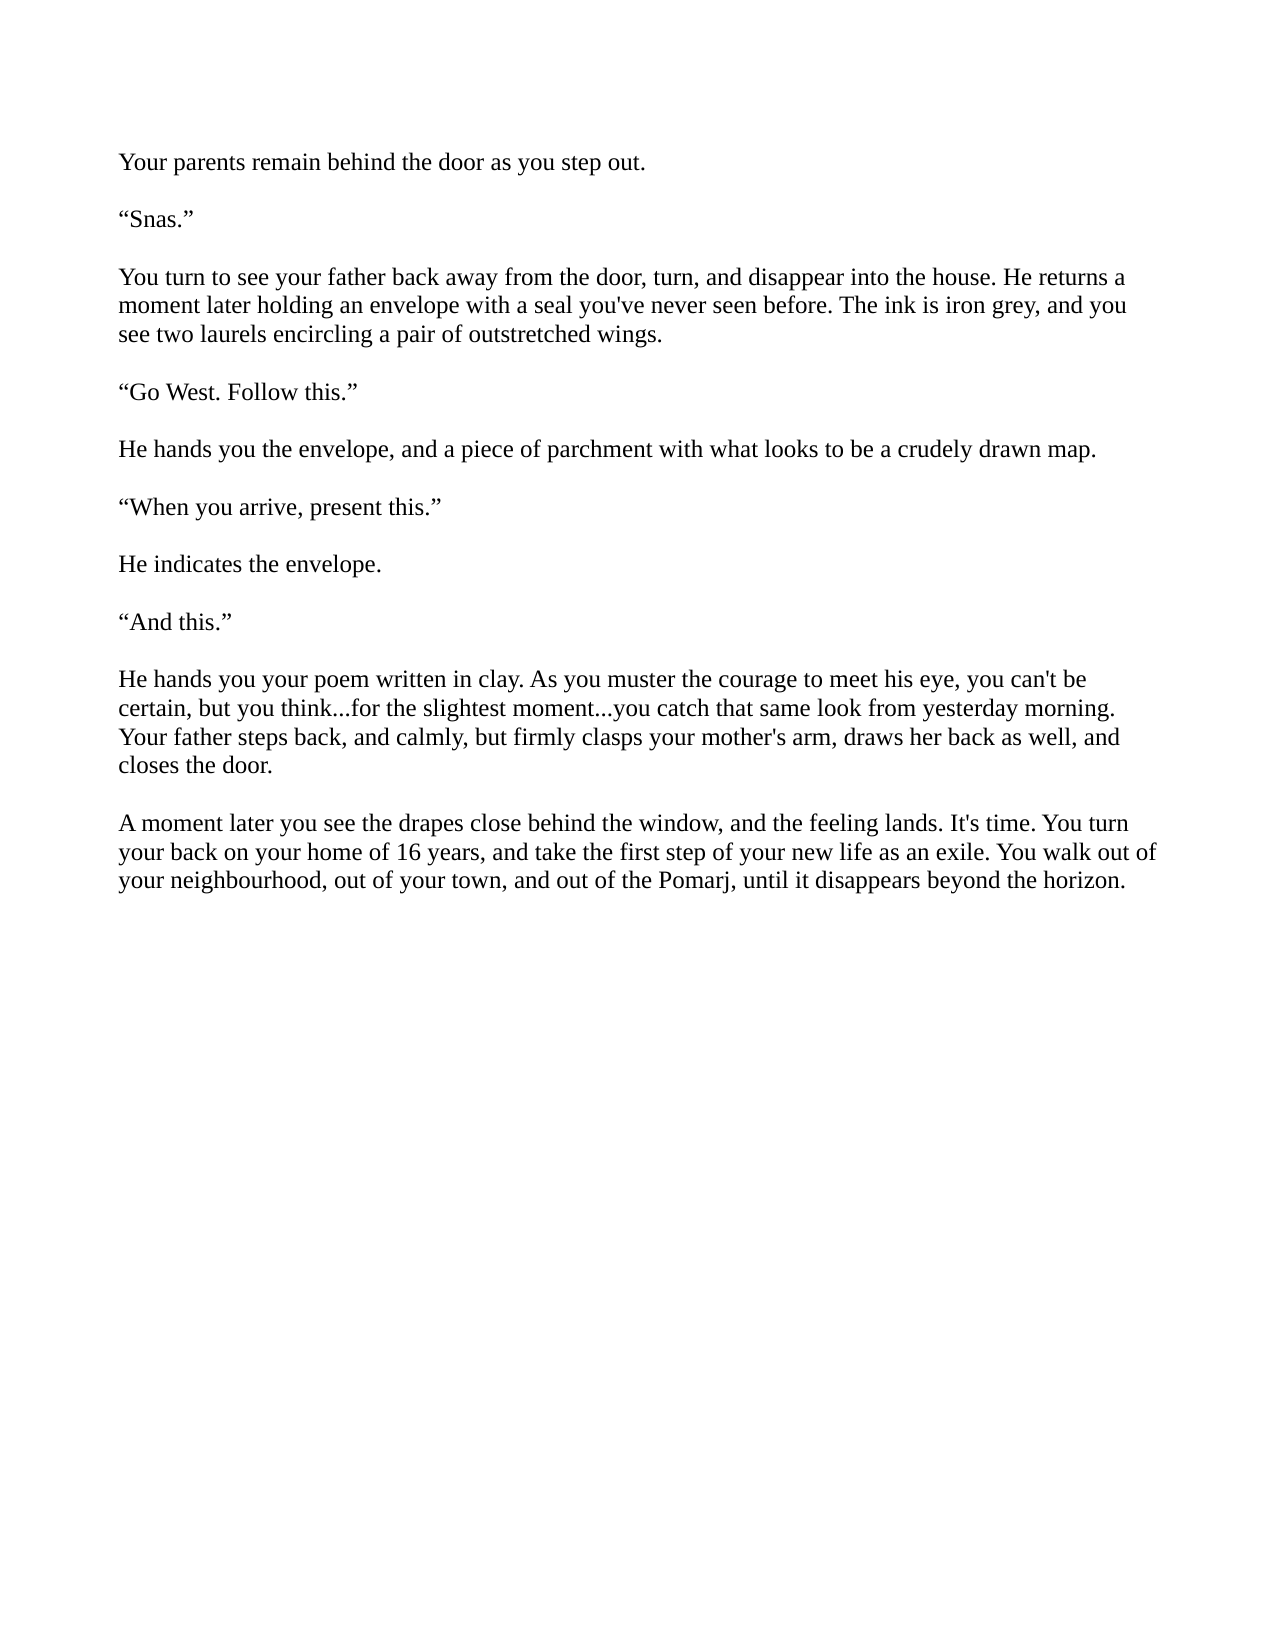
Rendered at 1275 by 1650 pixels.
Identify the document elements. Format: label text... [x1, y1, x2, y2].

text “Go West. Follow this.” [118, 377, 1157, 406]
text He hands you your poem written in clay. As you muster the courage to meet his eye, you can't be certain, but you think...for the slightest moment...you catch that same look from yesterday morning. Your father steps back, and calmly, but firmly clasps your mother's arm, draws her back as well, and closes the door. [118, 664, 1157, 779]
text “Snas.” [118, 204, 1157, 233]
text Your parents remain behind the door as you step out. [118, 147, 1157, 176]
text A moment later you see the drapes close behind the window, and the feeling lands. It's time. You turn your back on your home of 16 years, and take the first step of your new life as an exile. You walk out of your neighbourhood, out of your town, and out of the Pomarj, until it disappears beyond the horizon. [118, 808, 1157, 894]
text “When you arrive, present this.” [118, 492, 1157, 521]
text “And this.” [118, 607, 1157, 636]
text You turn to see your father back away from the door, turn, and disappear into the house. He returns a moment later holding an envelope with a seal you've never seen before. The ink is iron grey, and you see two laurels encircling a pair of outstretched wings. [118, 262, 1157, 348]
text He indicates the envelope. [118, 549, 1157, 578]
text He hands you the envelope, and a piece of parchment with what looks to be a crudely drawn map. [118, 434, 1157, 463]
